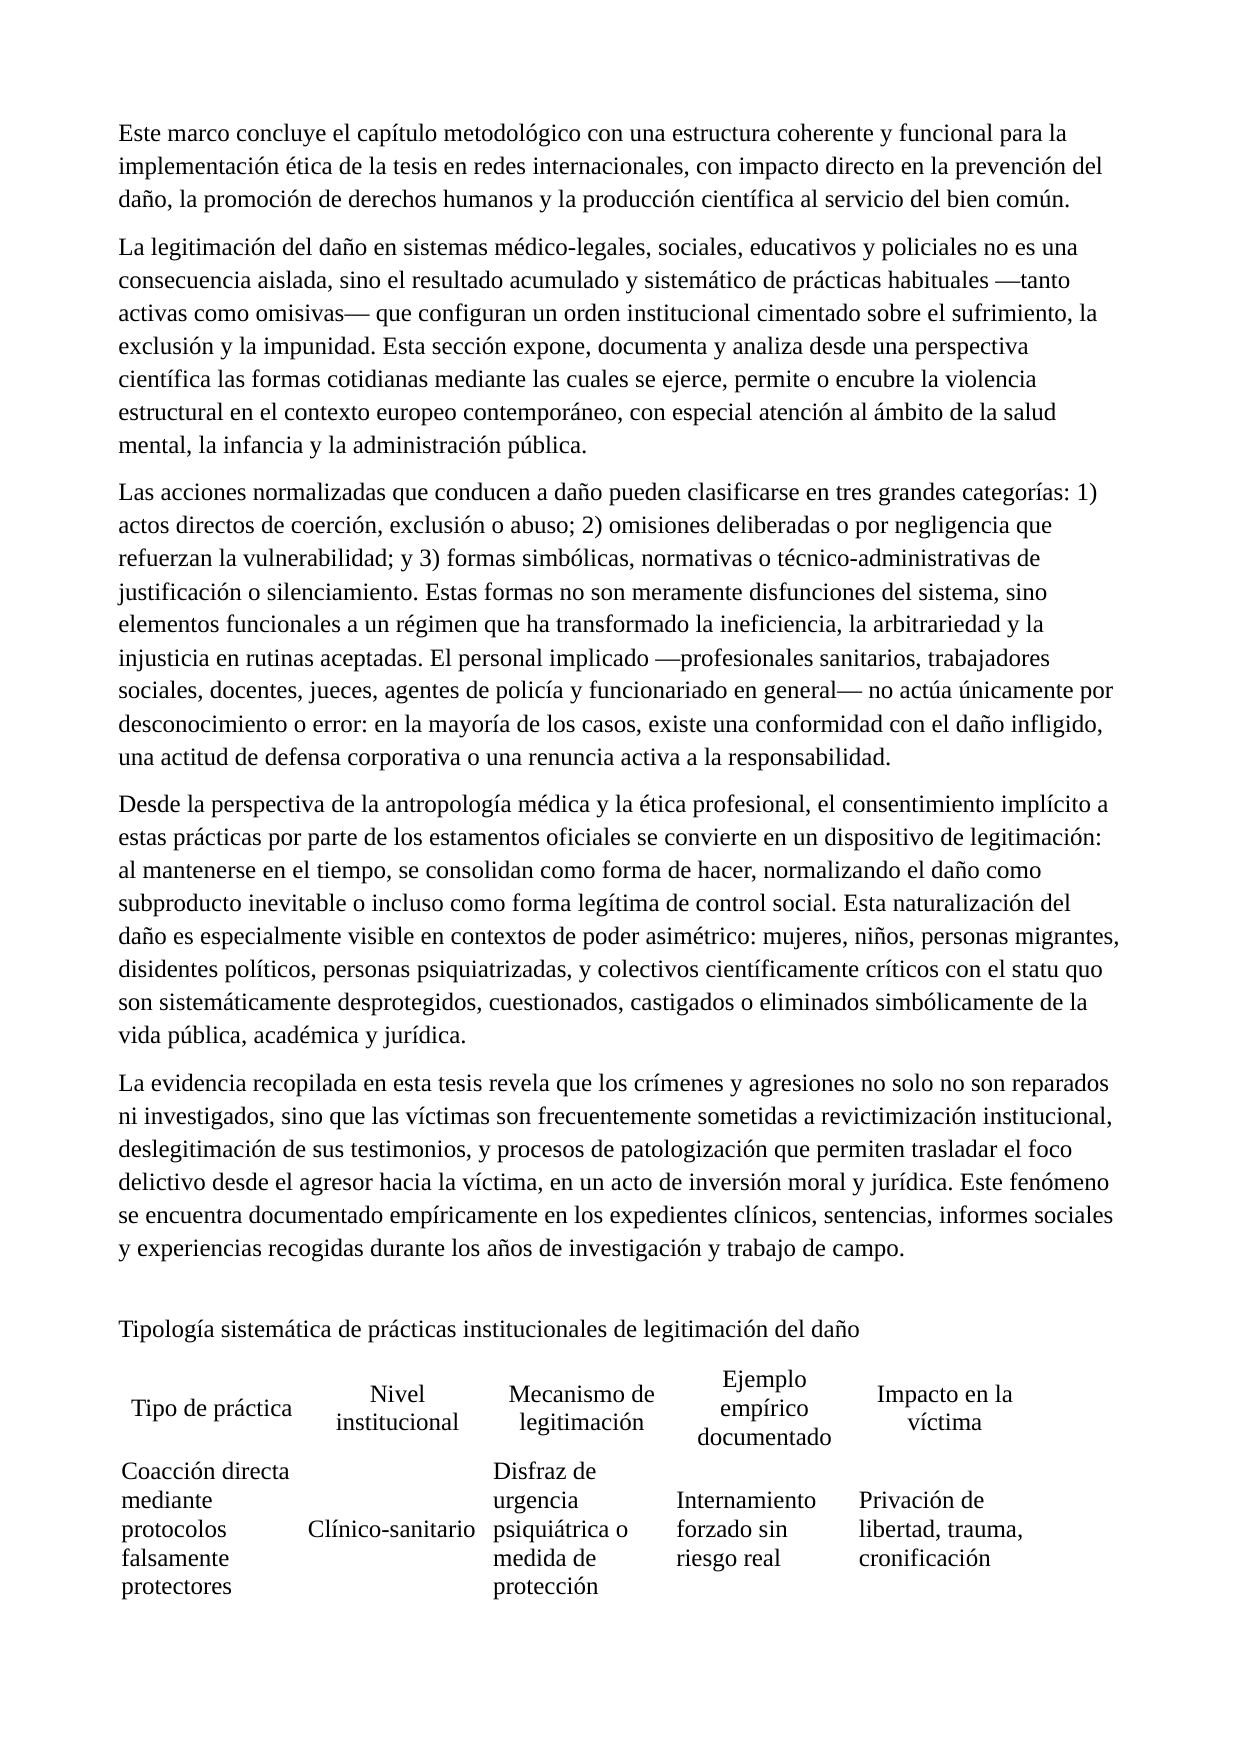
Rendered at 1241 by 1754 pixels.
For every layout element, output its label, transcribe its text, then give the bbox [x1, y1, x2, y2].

table_cell Disfraz de urgencia psiquiátrica o medida de protección [490, 1454, 673, 1603]
text La evidencia recopilada en esta tesis revela que los crímenes y agresiones no solo no son reparados ni investigados, sino que las víctimas son frecuentemente sometidas a revictimización institucional, deslegitimación de sus testimonios, y procesos de patologización que permiten trasladar el foco delictivo desde el agresor hacia la víctima, en un acto de inversión moral y jurídica. Este fenómeno se encuentra documentado empíricamente en los expedientes clínicos, sentencias, informes sociales y experiencias recogidas durante los años de investigación y trabajo de campo. [118, 1068, 1122, 1262]
text Tipología sistemática de prácticas institucionales de legitimación del daño [118, 1281, 1122, 1342]
table_header Impacto en la víctima [856, 1361, 1033, 1453]
text Este marco concluye el capítulo metodológico con una estructura coherente y funcional para la implementación ética de la tesis en redes internacionales, con impacto directo en la prevención del daño, la promoción de derechos humanos y la producción científica al servicio del bien común. [118, 118, 1122, 213]
table_header Mecanismo de legitimación [490, 1361, 673, 1453]
table_header Tipo de práctica [118, 1361, 305, 1453]
table_cell Internamiento forzado sin riesgo real [673, 1454, 856, 1603]
table_header Ejemplo empírico documentado [673, 1361, 856, 1453]
text Desde la perspectiva de la antropología médica y la ética profesional, el consentimiento implícito a estas prácticas por parte de los estamentos oficiales se convierte en un dispositivo de legitimación: al mantenerse en el tiempo, se consolidan como forma de hacer, normalizando el daño como subproducto inevitable o incluso como forma legítima de control social. Esta naturalización del daño es especialmente visible en contextos de poder asimétrico: mujeres, niños, personas migrantes, disidentes políticos, personas psiquiatrizadas, y colectivos científicamente críticos con el statu quo son sistemáticamente desprotegidos, cuestionados, castigados o eliminados simbólicamente de la vida pública, académica y jurídica. [118, 789, 1122, 1049]
table_cell Coacción directa mediante protocolos falsamente protectores [118, 1454, 305, 1603]
text La legitimación del daño en sistemas médico-legales, sociales, educativos y policiales no es una consecuencia aislada, sino el resultado acumulado y sistemático de prácticas habituales —tanto activas como omisivas— que configuran un orden institucional cimentado sobre el sufrimiento, la exclusión y la impunidad. Esta sección expone, documenta y analiza desde una perspectiva científica las formas cotidianas mediante las cuales se ejerce, permite o encubre la violencia estructural en el contexto europeo contemporáneo, con especial atención al ámbito de la salud mental, la infancia y la administración pública. [118, 232, 1122, 459]
table_cell Privación de libertad, trauma, cronificación [856, 1454, 1033, 1603]
table_header Nivel institucional [305, 1361, 490, 1453]
table_cell Clínico-sanitario [305, 1454, 490, 1603]
text Las acciones normalizadas que conducen a daño pueden clasificarse en tres grandes categorías: 1) actos directos de coerción, exclusión o abuso; 2) omisiones deliberadas o por negligencia que refuerzan la vulnerabilidad; y 3) formas simbólicas, normativas o técnico-administrativas de justificación o silenciamiento. Estas formas no son meramente disfunciones del sistema, sino elementos funcionales a un régimen que ha transformado la ineficiencia, la arbitrariedad y la injusticia en rutinas aceptadas. El personal implicado —profesionales sanitarios, trabajadores sociales, docentes, jueces, agentes de policía y funcionariado en general— no actúa únicamente por desconocimiento o error: en la mayoría de los casos, existe una conformidad con el daño infligido, una actitud de defensa corporativa o una renuncia activa a la responsabilidad. [118, 477, 1122, 770]
